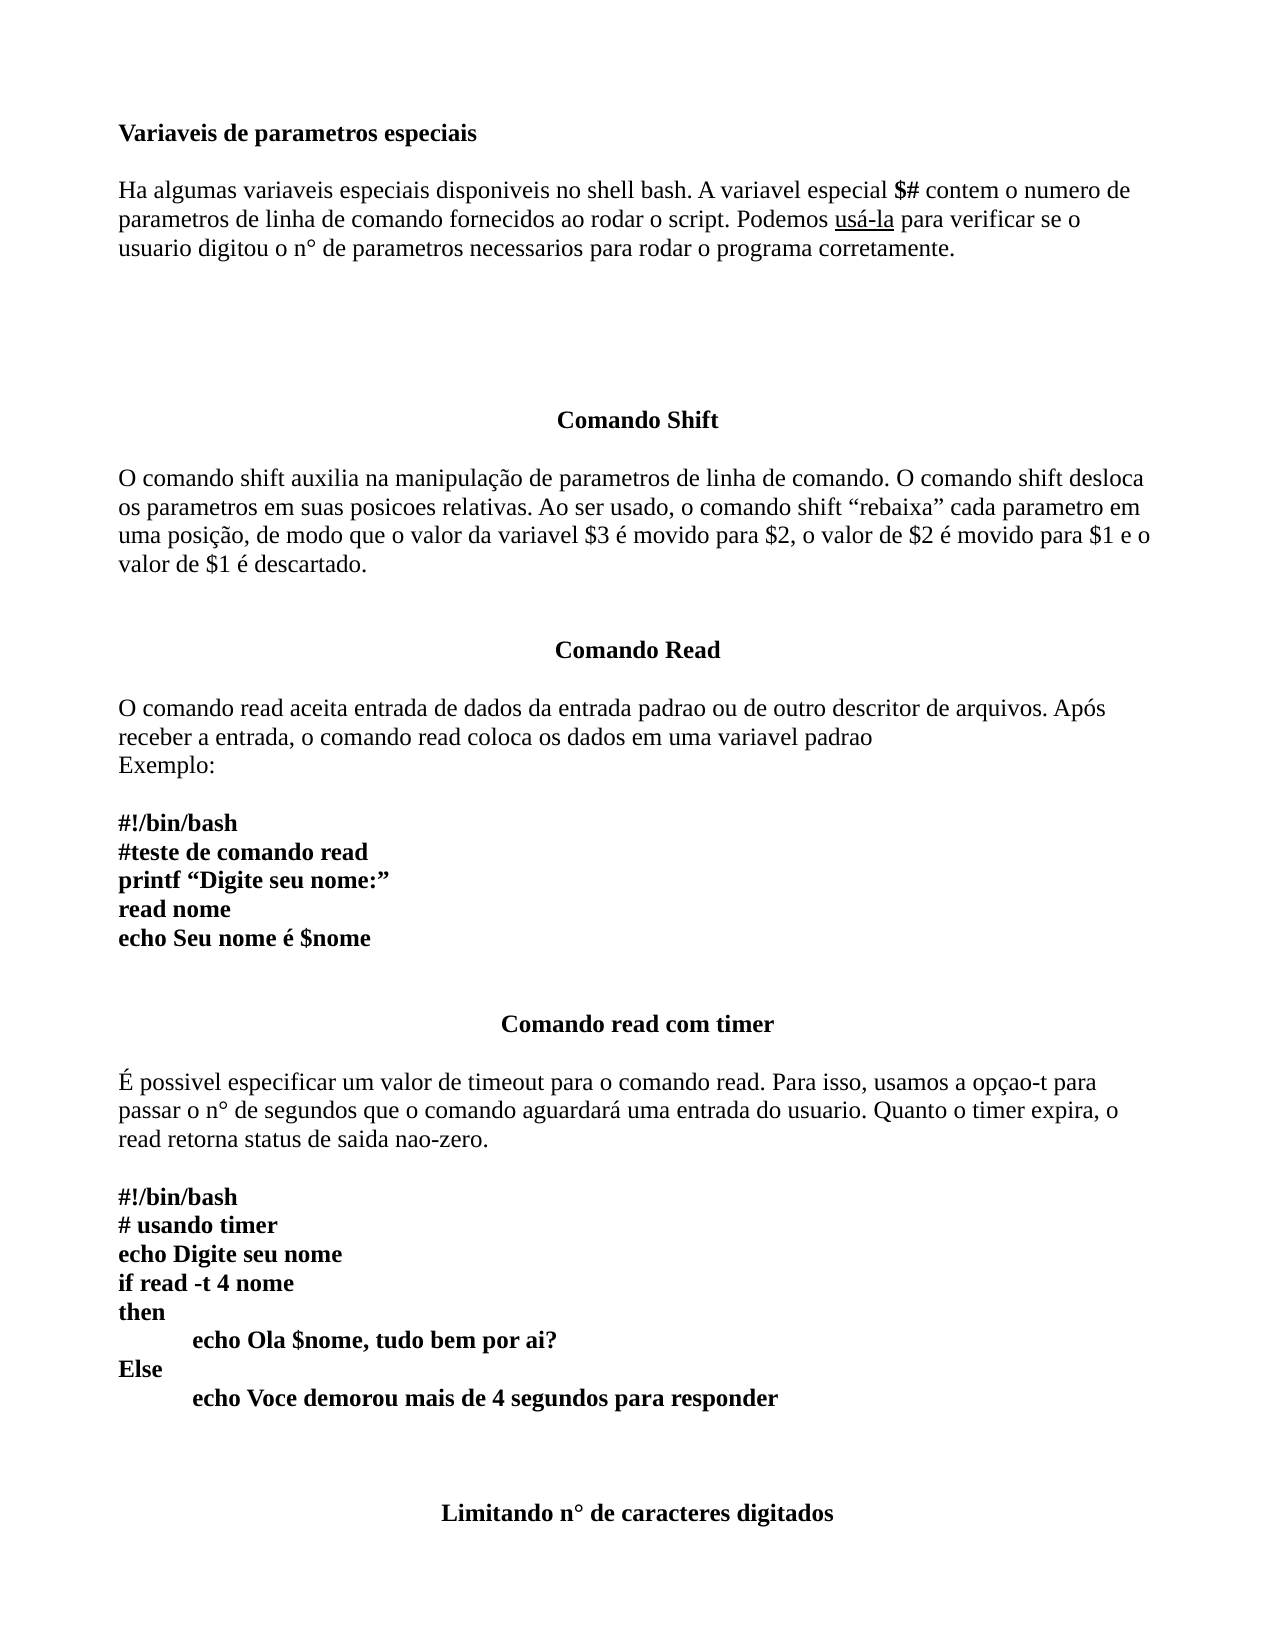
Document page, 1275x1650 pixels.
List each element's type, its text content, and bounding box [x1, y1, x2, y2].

text Ha algumas variaveis especiais disponiveis no shell bash. A variavel especial $# contem o numero de parametros de linha de comando fornecidos ao rodar o script. Podemos usá-la para verificar se o usuario digitou o n° de parametros necessarios para rodar o programa corretamente. [118, 176, 1157, 262]
text printf “Digite seu nome:” [118, 866, 1157, 894]
text Comando Read [118, 636, 1157, 664]
text echo Seu nome é $nome [118, 923, 1157, 952]
text #teste de comando read [118, 837, 1157, 866]
text if read -t 4 nome [118, 1268, 1157, 1297]
text Comando read com timer [118, 1009, 1157, 1038]
text echo Voce demorou mais de 4 segundos para responder [118, 1383, 1157, 1412]
text O comando read aceita entrada de dados da entrada padrao ou de outro descritor de arquivos. Após receber a entrada, o comando read coloca os dados em uma variavel padrao [118, 693, 1157, 751]
text É possivel especificar um valor de timeout para o comando read. Para isso, usamos a opçao-t para passar o n° de segundos que o comando aguardará uma entrada do usuario. Quanto o timer expira, o read retorna status de saida nao-zero. [118, 1067, 1157, 1153]
text Limitando n° de caracteres digitados [118, 1498, 1157, 1527]
text read nome [118, 894, 1157, 923]
text #!/bin/bash [118, 1182, 1157, 1211]
text Exemplo: [118, 751, 1157, 779]
text Variaveis de parametros especiais [118, 118, 1157, 147]
text echo Digite seu nome [118, 1239, 1157, 1268]
text then [118, 1297, 1157, 1326]
text Comando Shift [118, 406, 1157, 434]
text O comando shift auxilia na manipulação de parametros de linha de comando. O comando shift desloca os parametros em suas posicoes relativas. Ao ser usado, o comando shift “rebaixa” cada parametro em uma posição, de modo que o valor da variavel $3 é movido para $2, o valor de $2 é movido para $1 e o valor de $1 é descartado. [118, 463, 1157, 578]
text Else [118, 1354, 1157, 1383]
text # usando timer [118, 1211, 1157, 1239]
text echo Ola $nome, tudo bem por ai? [118, 1326, 1157, 1354]
text #!/bin/bash [118, 808, 1157, 837]
